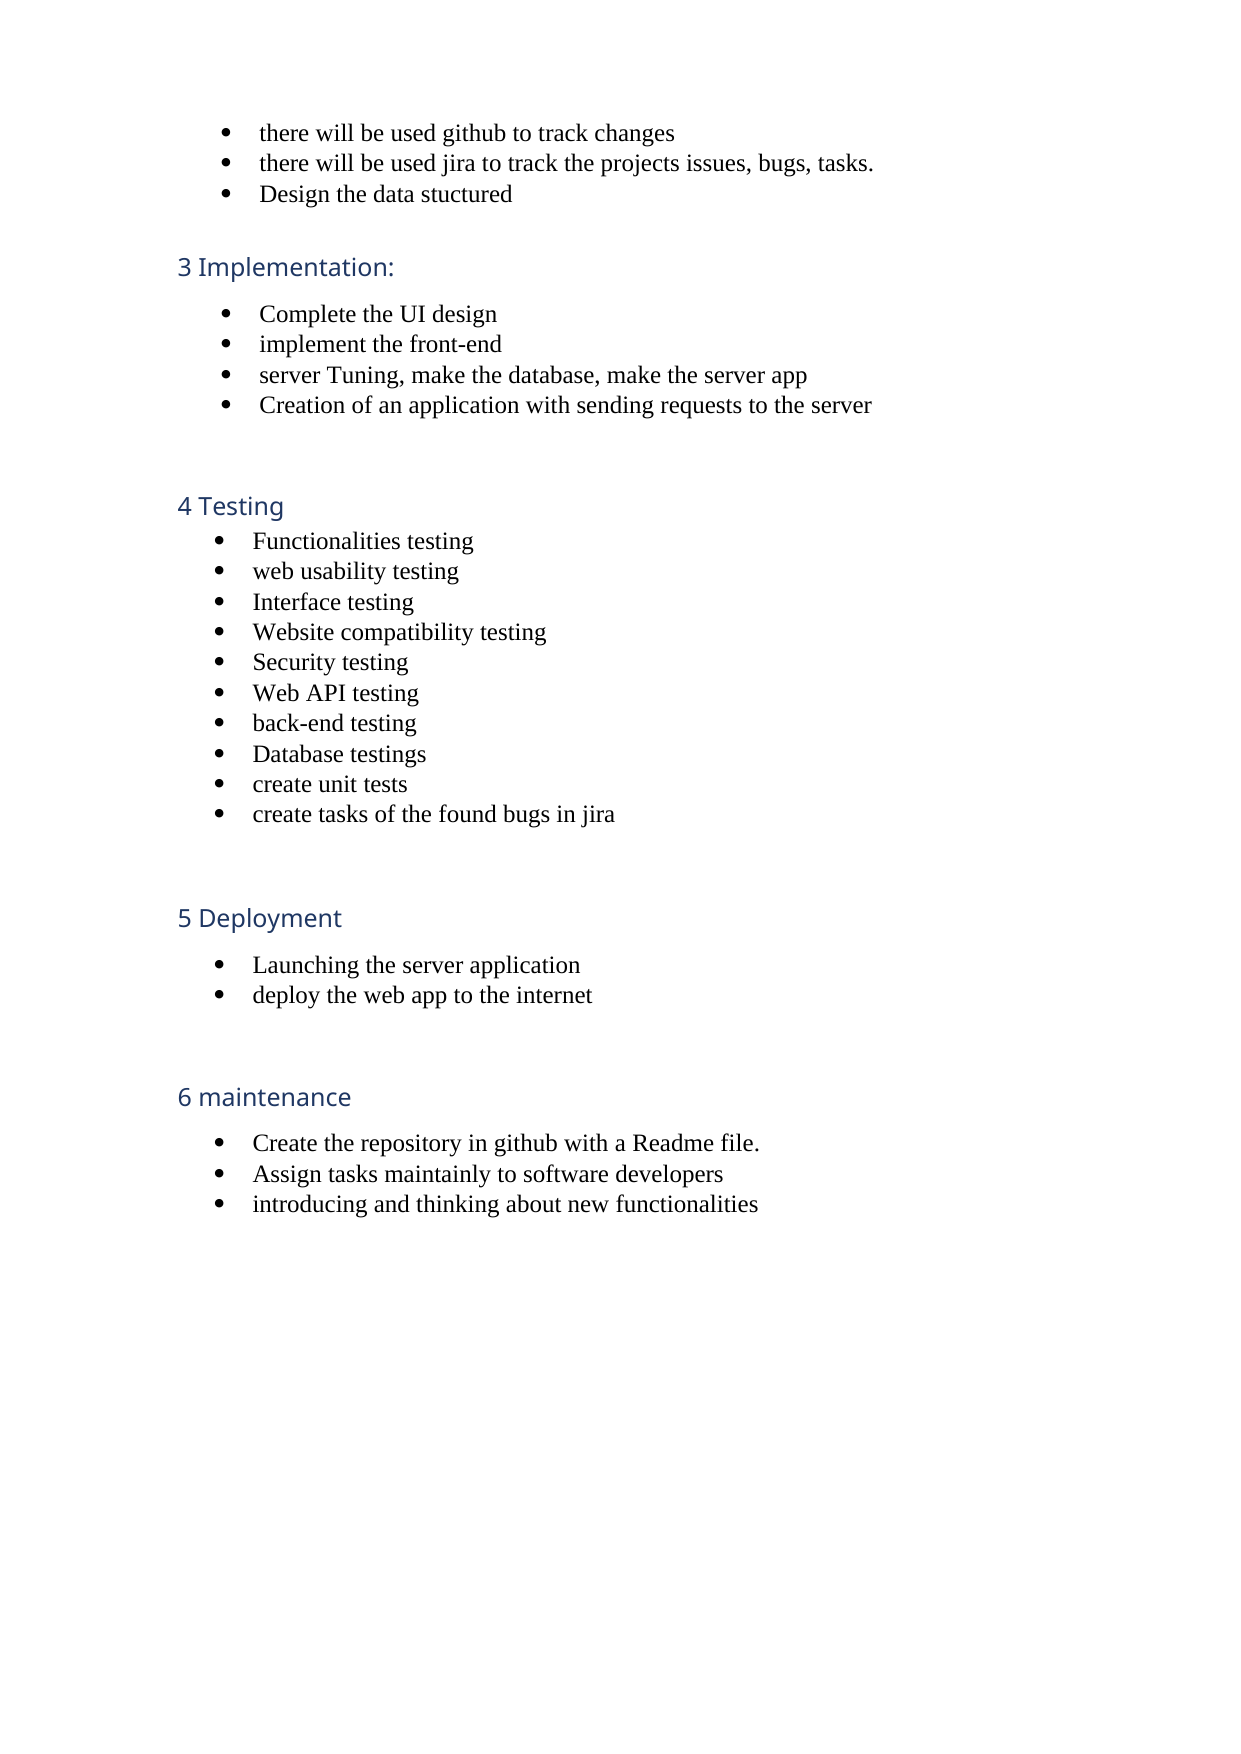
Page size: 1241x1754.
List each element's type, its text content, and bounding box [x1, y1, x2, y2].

list Creation of an application with sending requests to the server [222, 390, 1152, 419]
list there will be used github to track changes [222, 118, 1152, 147]
subtitle 3 Implementation: [177, 250, 1152, 284]
list Launching the server application [215, 950, 1152, 979]
list Assign tasks maintainly to software developers [215, 1159, 1152, 1188]
list Web API testing [215, 678, 1152, 707]
list Functionalities testing [215, 526, 1152, 554]
subtitle 6 maintenance [177, 1079, 1152, 1113]
subtitle 5 Deployment [177, 901, 1152, 935]
list implement the front-end [222, 329, 1152, 358]
list Website compatibility testing [215, 617, 1152, 646]
list back-end testing [215, 708, 1152, 737]
list there will be used jira to track the projects issues, bugs, tasks. [222, 148, 1152, 177]
list Create the repository in github with a Readme file. [215, 1128, 1152, 1157]
list Complete the UI design [222, 299, 1152, 328]
list deploy the web app to the internet [215, 981, 1152, 1009]
list Design the data stuctured [222, 179, 1152, 208]
list server Tuning, make the database, make the server app [222, 360, 1152, 389]
list Database testings [215, 739, 1152, 767]
list Interface testing [215, 587, 1152, 615]
list Security testing [215, 647, 1152, 676]
list create tasks of the found bugs in jira [215, 799, 1152, 828]
list web usability testing [215, 556, 1152, 585]
list create unit tests [215, 769, 1152, 798]
subtitle 4 Testing [177, 489, 1152, 523]
list introducing and thinking about new functionalities [215, 1189, 1152, 1218]
